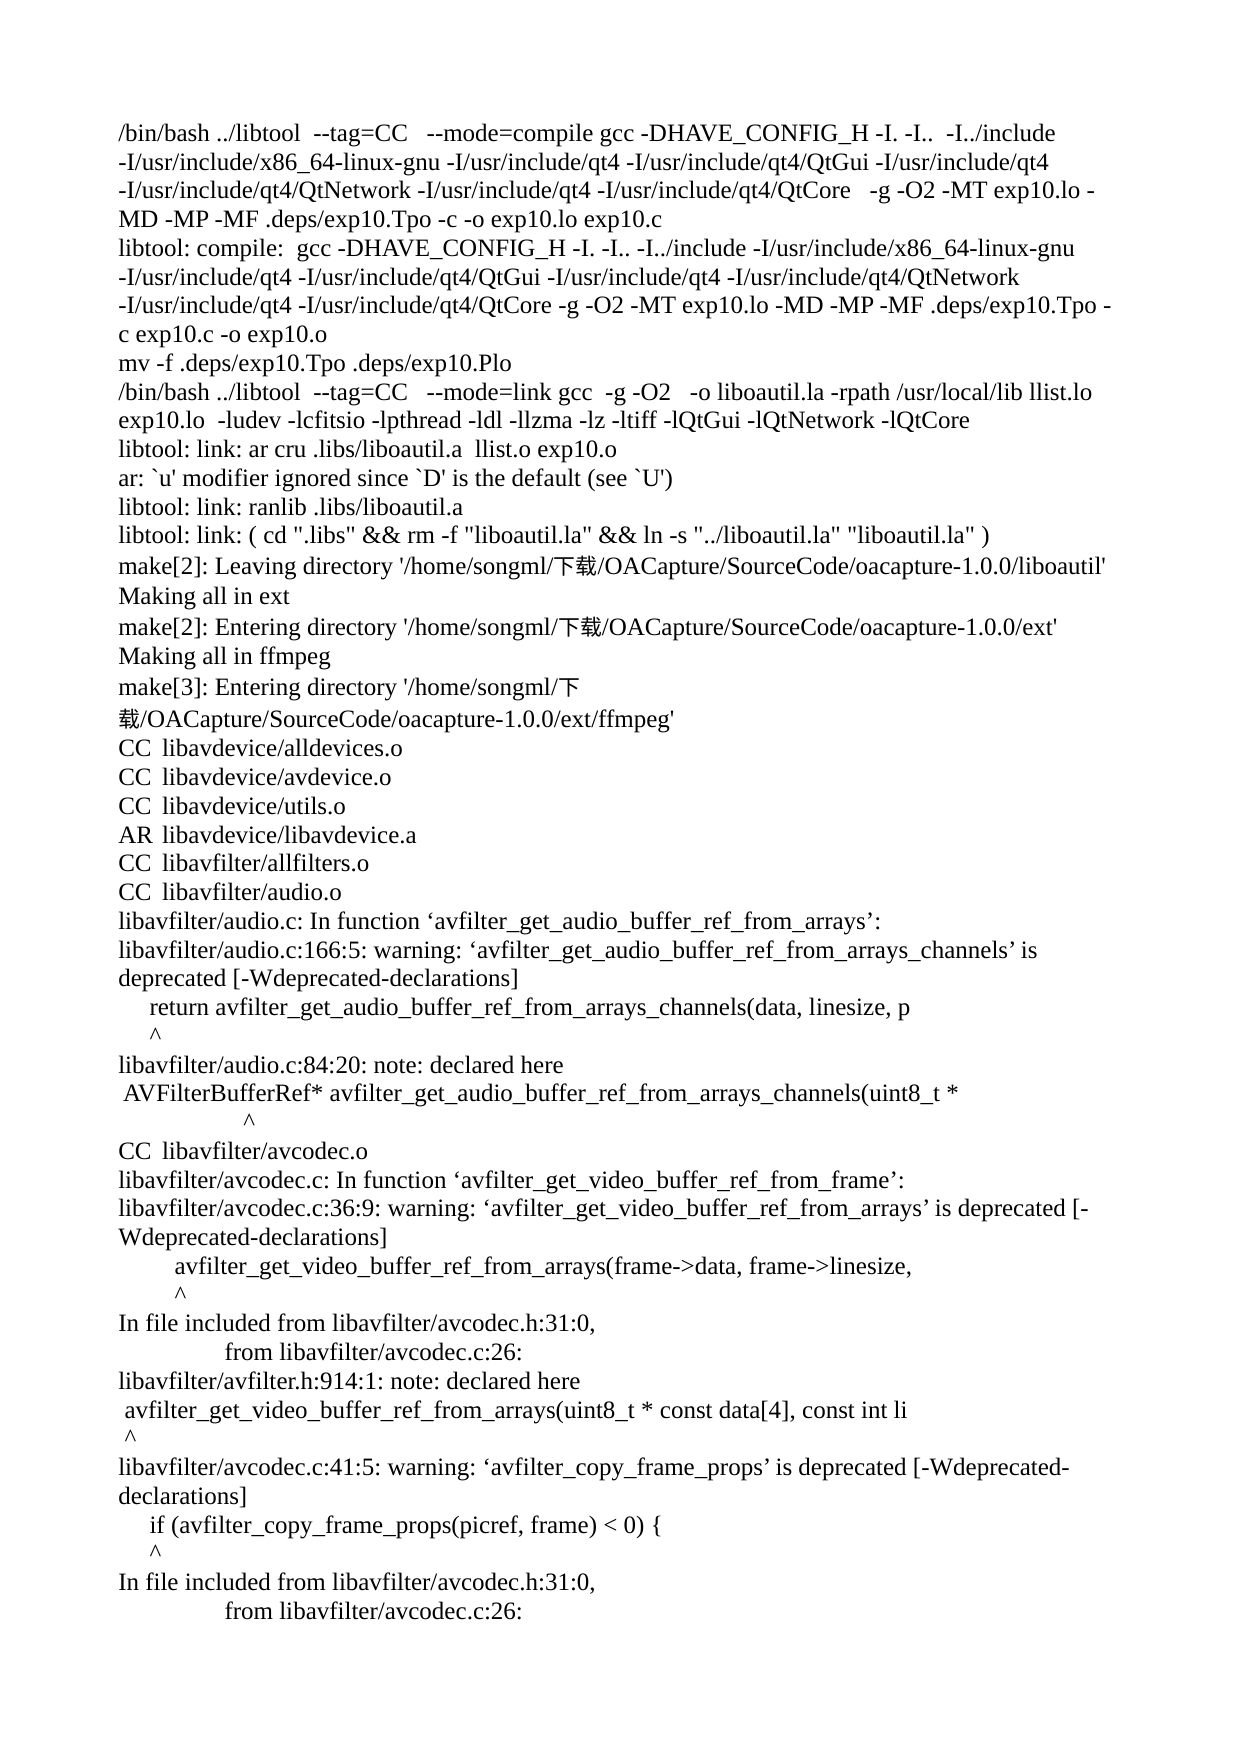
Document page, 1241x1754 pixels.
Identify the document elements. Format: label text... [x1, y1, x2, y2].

text CC libavdevice/utils.o [118, 791, 1122, 820]
text libavfilter/avfilter.h:914:1: note: declared here [118, 1366, 1122, 1395]
text In file included from libavfilter/avcodec.h:31:0, [118, 1308, 1122, 1337]
text ^ [118, 1107, 1122, 1136]
text AR libavdevice/libavdevice.a [118, 820, 1122, 848]
text ^ [118, 1280, 1122, 1308]
text CC libavfilter/audio.o [118, 877, 1122, 906]
text libtool: link: ranlib .libs/liboautil.a [118, 492, 1122, 521]
text Making all in ffmpeg [118, 641, 1122, 670]
text libtool: compile: gcc -DHAVE_CONFIG_H -I. -I.. -I../include -I/usr/include/x86_64-linux-gnu -I/usr/include/qt4 -I/usr/include/qt4/QtGui -I/usr/include/qt4 -I/usr/include/qt4/QtNetwork -I/usr/include/qt4 -I/usr/include/qt4/QtCore -g -O2 -MT exp10.lo -MD -MP -MF .deps/exp10.Tpo -c exp10.c -o exp10.o [118, 233, 1122, 348]
text avfilter_get_video_buffer_ref_from_arrays(uint8_t * const data[4], const int li [118, 1395, 1122, 1423]
text avfilter_get_video_buffer_ref_from_arrays(frame->data, frame->linesize, [118, 1251, 1122, 1280]
text make[3]: Entering directory '/home/songml/下载/OACapture/SourceCode/oacapture-1.0.0/ext/ffmpeg' [118, 670, 1122, 733]
text libavfilter/avcodec.c:36:9: warning: ‘avfilter_get_video_buffer_ref_from_arrays’ is deprecated [-Wdeprecated-declarations] [118, 1193, 1122, 1251]
text mv -f .deps/exp10.Tpo .deps/exp10.Plo [118, 348, 1122, 377]
text make[2]: Leaving directory '/home/songml/下载/OACapture/SourceCode/oacapture-1.0.0/liboautil' [118, 549, 1122, 581]
text AVFilterBufferRef* avfilter_get_audio_buffer_ref_from_arrays_channels(uint8_t * [118, 1078, 1122, 1107]
text Making all in ext [118, 581, 1122, 610]
text CC libavdevice/alldevices.o [118, 733, 1122, 762]
text from libavfilter/avcodec.c:26: [118, 1596, 1122, 1625]
text /bin/bash ../libtool --tag=CC --mode=link gcc -g -O2 -o liboautil.la -rpath /usr/local/lib llist.lo exp10.lo -ludev -lcfitsio -lpthread -ldl -llzma -lz -ltiff -lQtGui -lQtNetwork -lQtCore [118, 377, 1122, 434]
text if (avfilter_copy_frame_props(picref, frame) < 0) { [118, 1510, 1122, 1538]
text CC libavdevice/avdevice.o [118, 762, 1122, 791]
text /bin/bash ../libtool --tag=CC --mode=compile gcc -DHAVE_CONFIG_H -I. -I.. -I../include -I/usr/include/x86_64-linux-gnu -I/usr/include/qt4 -I/usr/include/qt4/QtGui -I/usr/include/qt4 -I/usr/include/qt4/QtNetwork -I/usr/include/qt4 -I/usr/include/qt4/QtCore -g -O2 -MT exp10.lo -MD -MP -MF .deps/exp10.Tpo -c -o exp10.lo exp10.c [118, 118, 1122, 233]
text ar: `u' modifier ignored since `D' is the default (see `U') [118, 463, 1122, 492]
text CC libavfilter/avcodec.o [118, 1136, 1122, 1165]
text libtool: link: ( cd ".libs" && rm -f "liboautil.la" && ln -s "../liboautil.la" "liboautil.la" ) [118, 521, 1122, 549]
text ^ [118, 1021, 1122, 1050]
text libavfilter/avcodec.c: In function ‘avfilter_get_video_buffer_ref_from_frame’: [118, 1165, 1122, 1193]
text libavfilter/audio.c: In function ‘avfilter_get_audio_buffer_ref_from_arrays’: [118, 906, 1122, 935]
text ^ [118, 1423, 1122, 1452]
text from libavfilter/avcodec.c:26: [118, 1337, 1122, 1366]
text make[2]: Entering directory '/home/songml/下载/OACapture/SourceCode/oacapture-1.0.0/ext' [118, 610, 1122, 641]
text CC libavfilter/allfilters.o [118, 848, 1122, 877]
text return avfilter_get_audio_buffer_ref_from_arrays_channels(data, linesize, p [118, 992, 1122, 1021]
text libtool: link: ar cru .libs/liboautil.a llist.o exp10.o [118, 434, 1122, 463]
text ^ [118, 1538, 1122, 1567]
text libavfilter/audio.c:166:5: warning: ‘avfilter_get_audio_buffer_ref_from_arrays_channels’ is deprecated [-Wdeprecated-declarations] [118, 935, 1122, 992]
text libavfilter/avcodec.c:41:5: warning: ‘avfilter_copy_frame_props’ is deprecated [-Wdeprecated-declarations] [118, 1452, 1122, 1510]
text libavfilter/audio.c:84:20: note: declared here [118, 1050, 1122, 1078]
text In file included from libavfilter/avcodec.h:31:0, [118, 1567, 1122, 1596]
